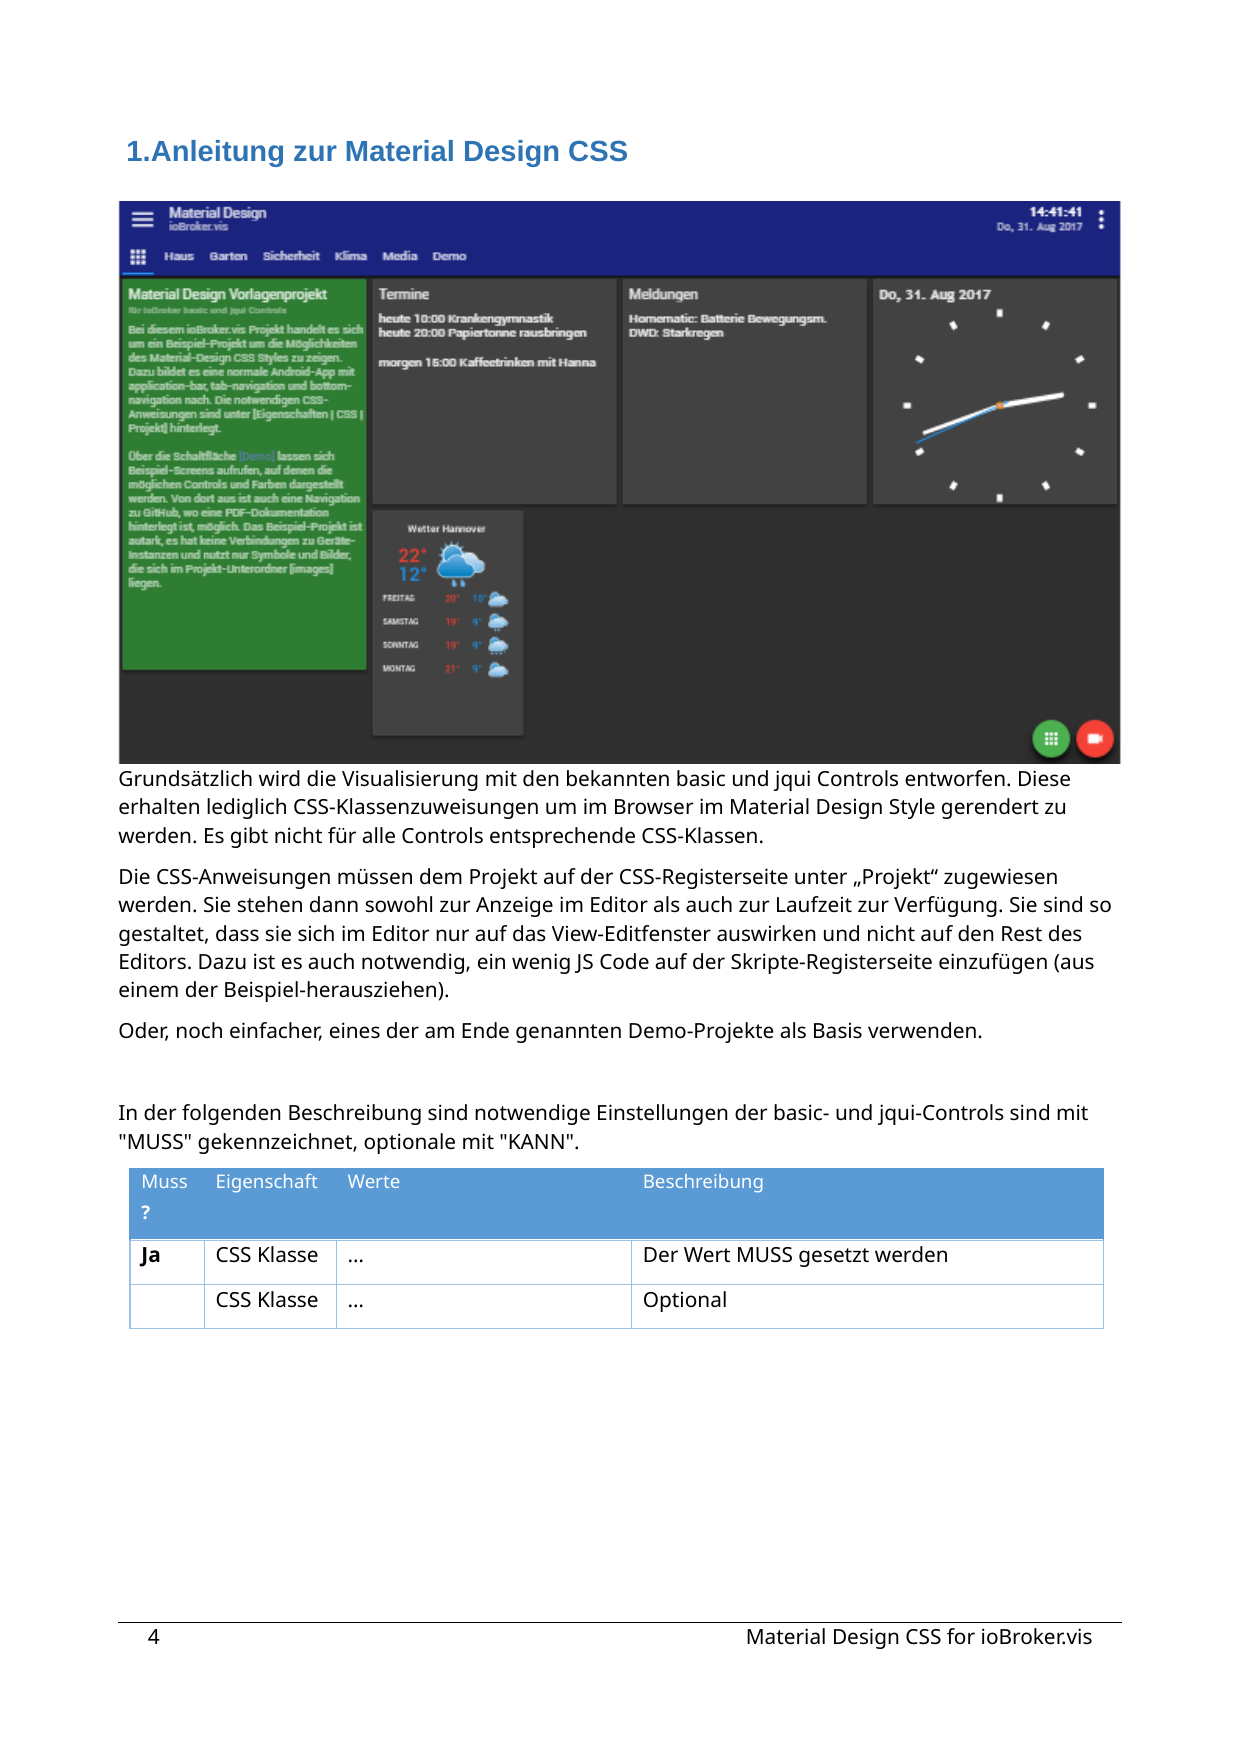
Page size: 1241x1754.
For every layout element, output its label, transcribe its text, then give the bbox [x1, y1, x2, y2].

table_cell [131, 1285, 204, 1328]
table_cell CSS Klasse [205, 1285, 336, 1328]
table_header Beschreibung [631, 1169, 1103, 1239]
table_cell Ja [131, 1241, 204, 1284]
table_cell Optional [632, 1285, 1103, 1328]
picture [118, 201, 1122, 764]
subtitle Anleitung zur Material Design CSS [118, 134, 1122, 168]
table_cell CSS Klasse [205, 1241, 336, 1284]
text Oder, noch einfacher, eines der am Ende genannten Demo-Projekte als Basis verwenden. [118, 1017, 1122, 1045]
text Grundsätzlich wird die Visualisierung mit den bekannten basic und jqui Controls entworfen. Diese erhalten lediglich CSS-Klassenzuweisungen um im Browser im Material Design Style gerendert zu werden. Es gibt nicht für alle Controls entsprechende CSS-Klassen. [118, 764, 1122, 849]
text In der folgenden Beschreibung sind notwendige Einstellungen der basic- und jqui-Controls sind mit "MUSS" gekennzeichnet, optionale mit "KANN". [118, 1098, 1122, 1155]
table_cell … [337, 1285, 631, 1328]
table_cell … [337, 1241, 631, 1284]
table_cell Der Wert MUSS gesetzt werden [632, 1241, 1103, 1284]
table_header Eigenschaft [204, 1169, 336, 1239]
text Die CSS-Anweisungen müssen dem Projekt auf der CSS-Registerseite unter „Projekt“ zugewiesen werden. Sie stehen dann sowohl zur Anzeige im Editor als auch zur Laufzeit zur Verfügung. Sie sind so gestaltet, dass sie sich im Editor nur auf das View-Editfenster auswirken und nicht auf den Rest des Editors. Dazu ist es auch notwendig, ein wenig JS Code auf der Skripte-Registerseite einzufügen (aus einem der Beispiel-herausziehen). [118, 862, 1122, 1004]
table_header Muss? [131, 1169, 204, 1239]
table_header Werte [336, 1169, 631, 1239]
